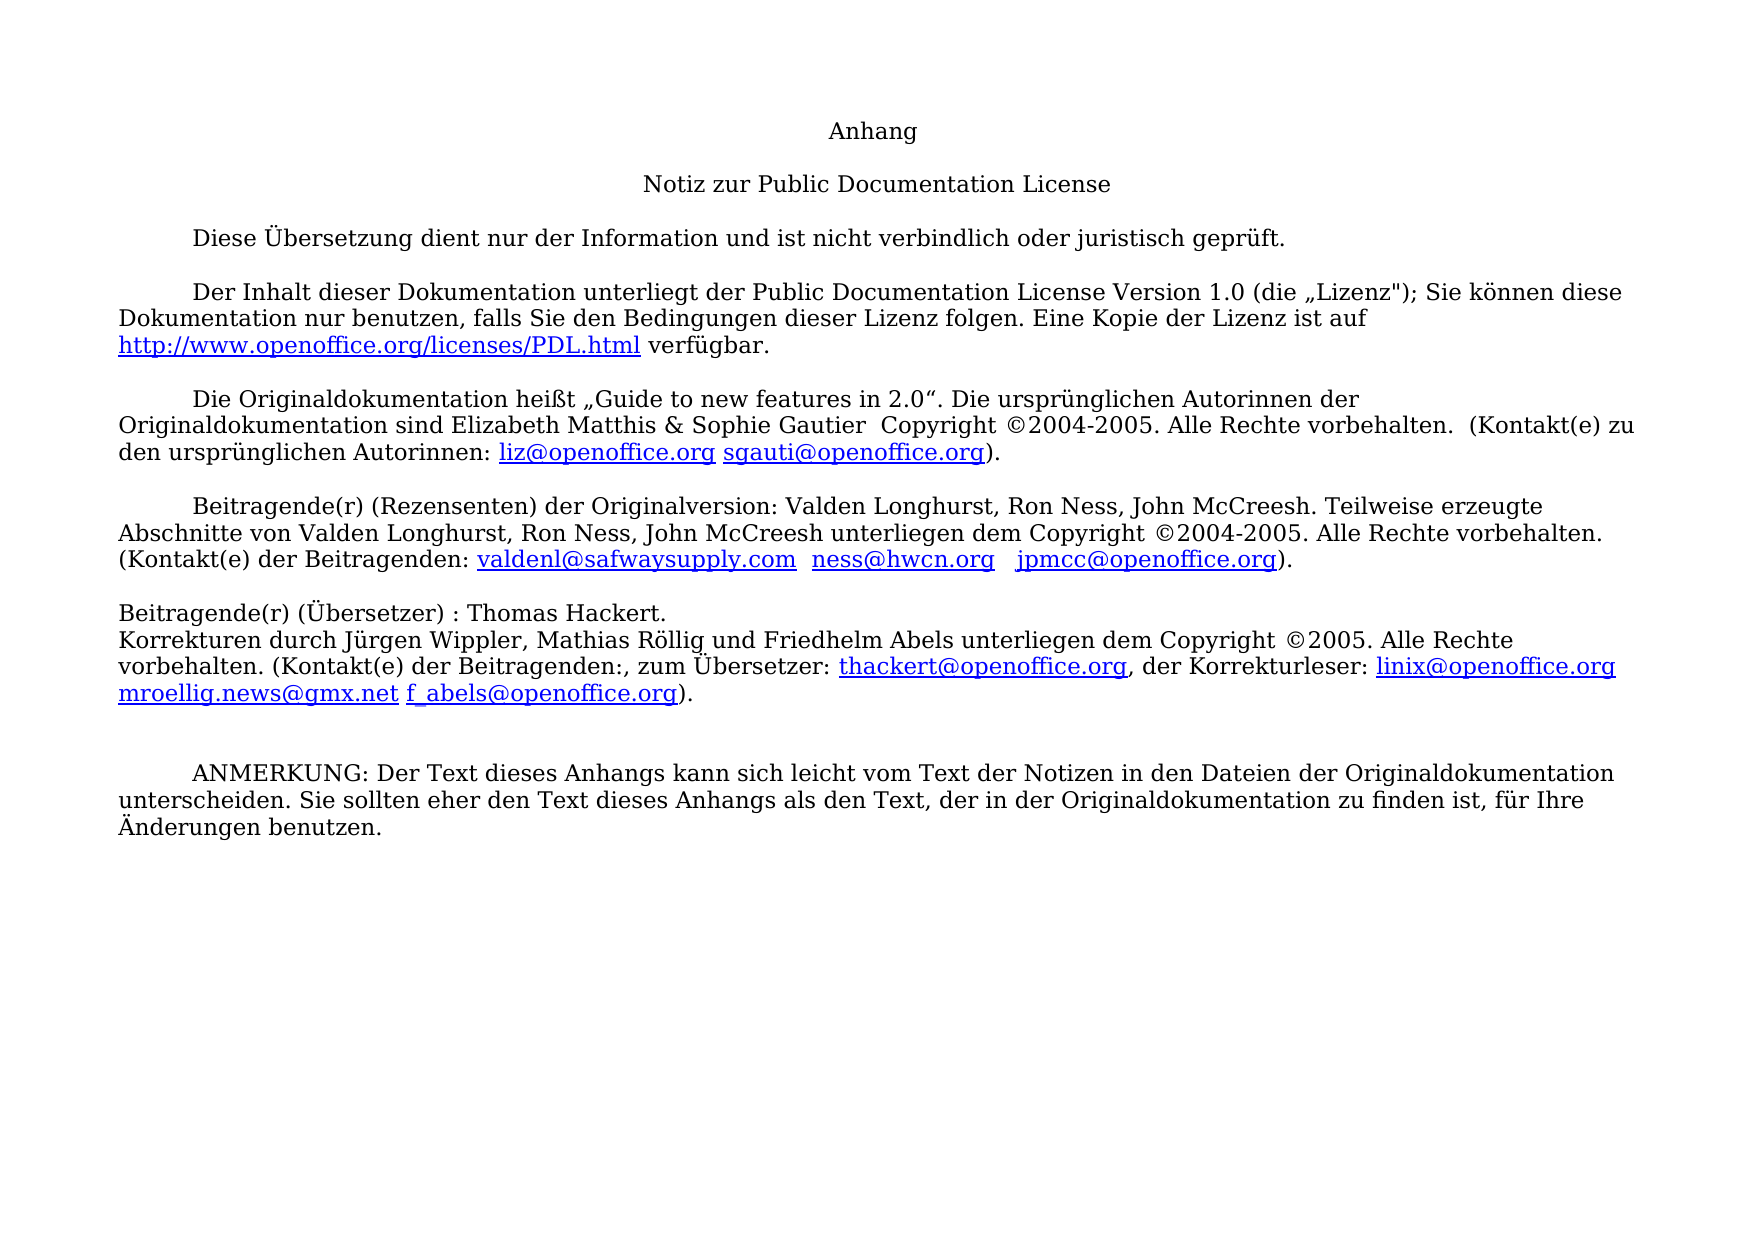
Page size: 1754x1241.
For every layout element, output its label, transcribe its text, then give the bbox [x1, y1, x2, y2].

text Anhang [118, 118, 1636, 145]
text Notiz zur Public Documentation License [118, 172, 1636, 198]
text Der Inhalt dieser Dokumentation unterliegt der Public Documentation License Version 1.0 (die „Lizenz"); Sie können diese Dokumentation nur benutzen, falls Sie den Bedingungen dieser Lizenz folgen. Eine Kopie der Lizenz ist auf http://www.openoffice.org/licenses/PDL.html verfügbar. [118, 279, 1636, 359]
text ANMERKUNG: Der Text dieses Anhangs kann sich leicht vom Text der Notizen in den Dateien der Originaldokumentation unterscheiden. Sie sollten eher den Text dieses Anhangs als den Text, der in der Originaldokumentation zu finden ist, für Ihre Änderungen benutzen. [118, 761, 1636, 841]
text Beitragende(r) (Rezensenten) der Originalversion: Valden Longhurst, Ron Ness, John McCreesh. Teilweise erzeugte Abschnitte von Valden Longhurst, Ron Ness, John McCreesh unterliegen dem Copyright ©2004-2005. Alle Rechte vorbehalten. (Kontakt(e) der Beitragenden: valdenl@safwaysupply.com ness@hwcn.org jpmcc@openoffice.org). [118, 493, 1636, 573]
text Korrekturen durch Jürgen Wippler, Mathias Röllig und Friedhelm Abels unterliegen dem Copyright ©2005. Alle Rechte vorbehalten. (Kontakt(e) der Beitragenden:, zum Übersetzer: thackert@openoffice.org, der Korrekturleser: linix@openoffice.org mroellig.news@gmx.net f_abels@openoffice.org). [118, 627, 1636, 707]
text Beitragende(r) (Übersetzer) : Thomas Hackert. [118, 600, 1636, 627]
text Die Originaldokumentation heißt „Guide to new features in 2.0“. Die ursprünglichen Autorinnen der Originaldokumentation sind Elizabeth Matthis & Sophie Gautier Copyright ©2004-2005. Alle Rechte vorbehalten. (Kontakt(e) zu den ursprünglichen Autorinnen: liz@openoffice.org sgauti@openoffice.org). [118, 386, 1636, 466]
text Diese Übersetzung dient nur der Information und ist nicht verbindlich oder juristisch geprüft. [118, 225, 1636, 252]
